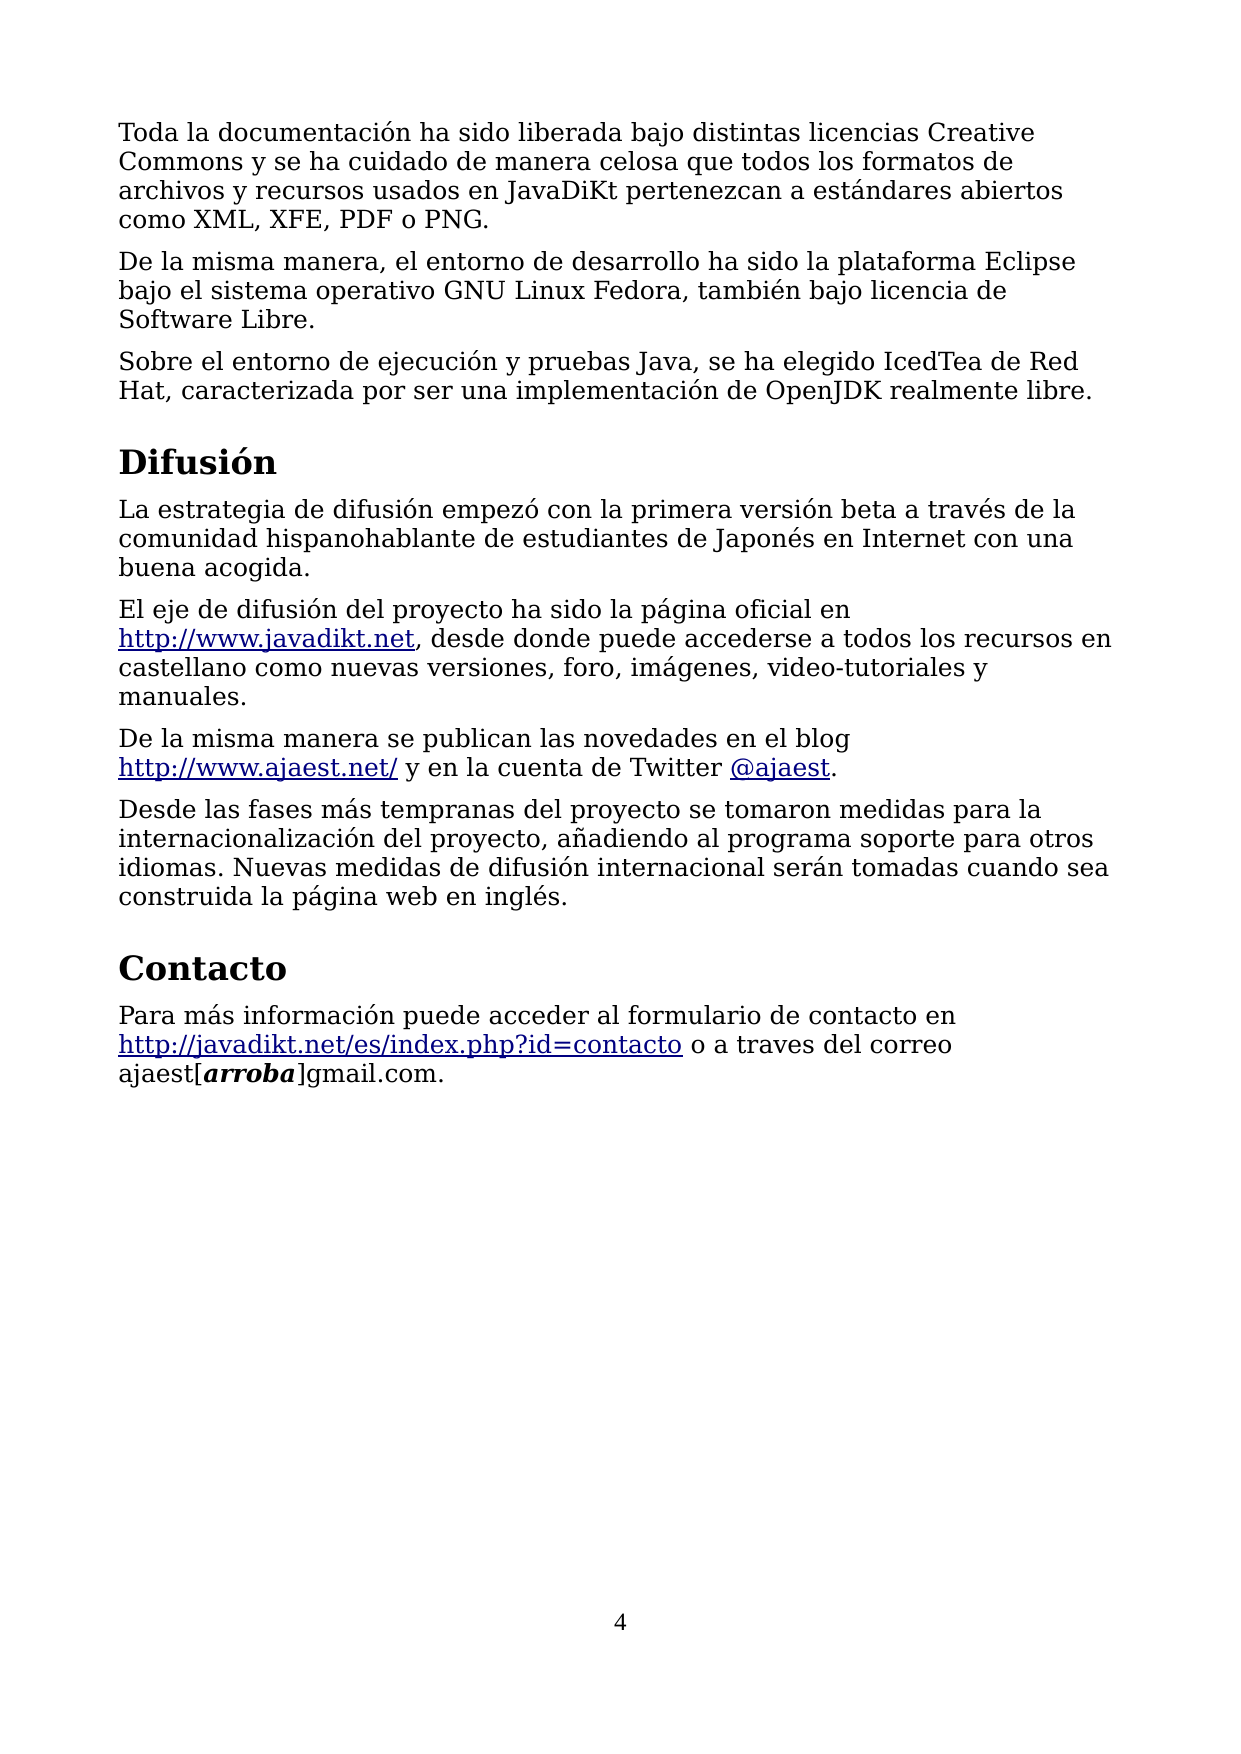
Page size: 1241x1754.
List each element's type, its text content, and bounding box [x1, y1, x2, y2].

text Para más información puede acceder al formulario de contacto en http://javadikt.net/es/index.php?id=contacto o a traves del correo ajaest[arroba]gmail.com. [118, 1001, 1122, 1089]
text De la misma manera, el entorno de desarrollo ha sido la plataforma Eclipse bajo el sistema operativo GNU Linux Fedora, también bajo licencia de Software Libre. [118, 247, 1122, 335]
subtitle Difusión [118, 443, 1122, 482]
text Desde las fases más tempranas del proyecto se tomaron medidas para la internacionalización del proyecto, añadiendo al programa soporte para otros idiomas. Nuevas medidas de difusión internacional serán tomadas cuando sea construida la página web en inglés. [118, 795, 1122, 912]
subtitle Contacto [118, 949, 1122, 988]
text El eje de difusión del proyecto ha sido la página oficial en http://www.javadikt.net, desde donde puede accederse a todos los recursos en castellano como nuevas versiones, foro, imágenes, video-tutoriales y manuales. [118, 595, 1122, 712]
text Toda la documentación ha sido liberada bajo distintas licencias Creative Commons y se ha cuidado de manera celosa que todos los formatos de archivos y recursos usados en JavaDiKt pertenezcan a estándares abiertos como XML, XFE, PDF o PNG. [118, 118, 1122, 235]
text De la misma manera se publican las novedades en el blog http://www.ajaest.net/ y en la cuenta de Twitter @ajaest. [118, 724, 1122, 782]
text La estrategia de difusión empezó con la primera versión beta a través de la comunidad hispanohablante de estudiantes de Japonés en Internet con una buena acogida. [118, 495, 1122, 582]
text Sobre el entorno de ejecución y pruebas Java, se ha elegido IcedTea de Red Hat, caracterizada por ser una implementación de OpenJDK realmente libre. [118, 347, 1122, 406]
